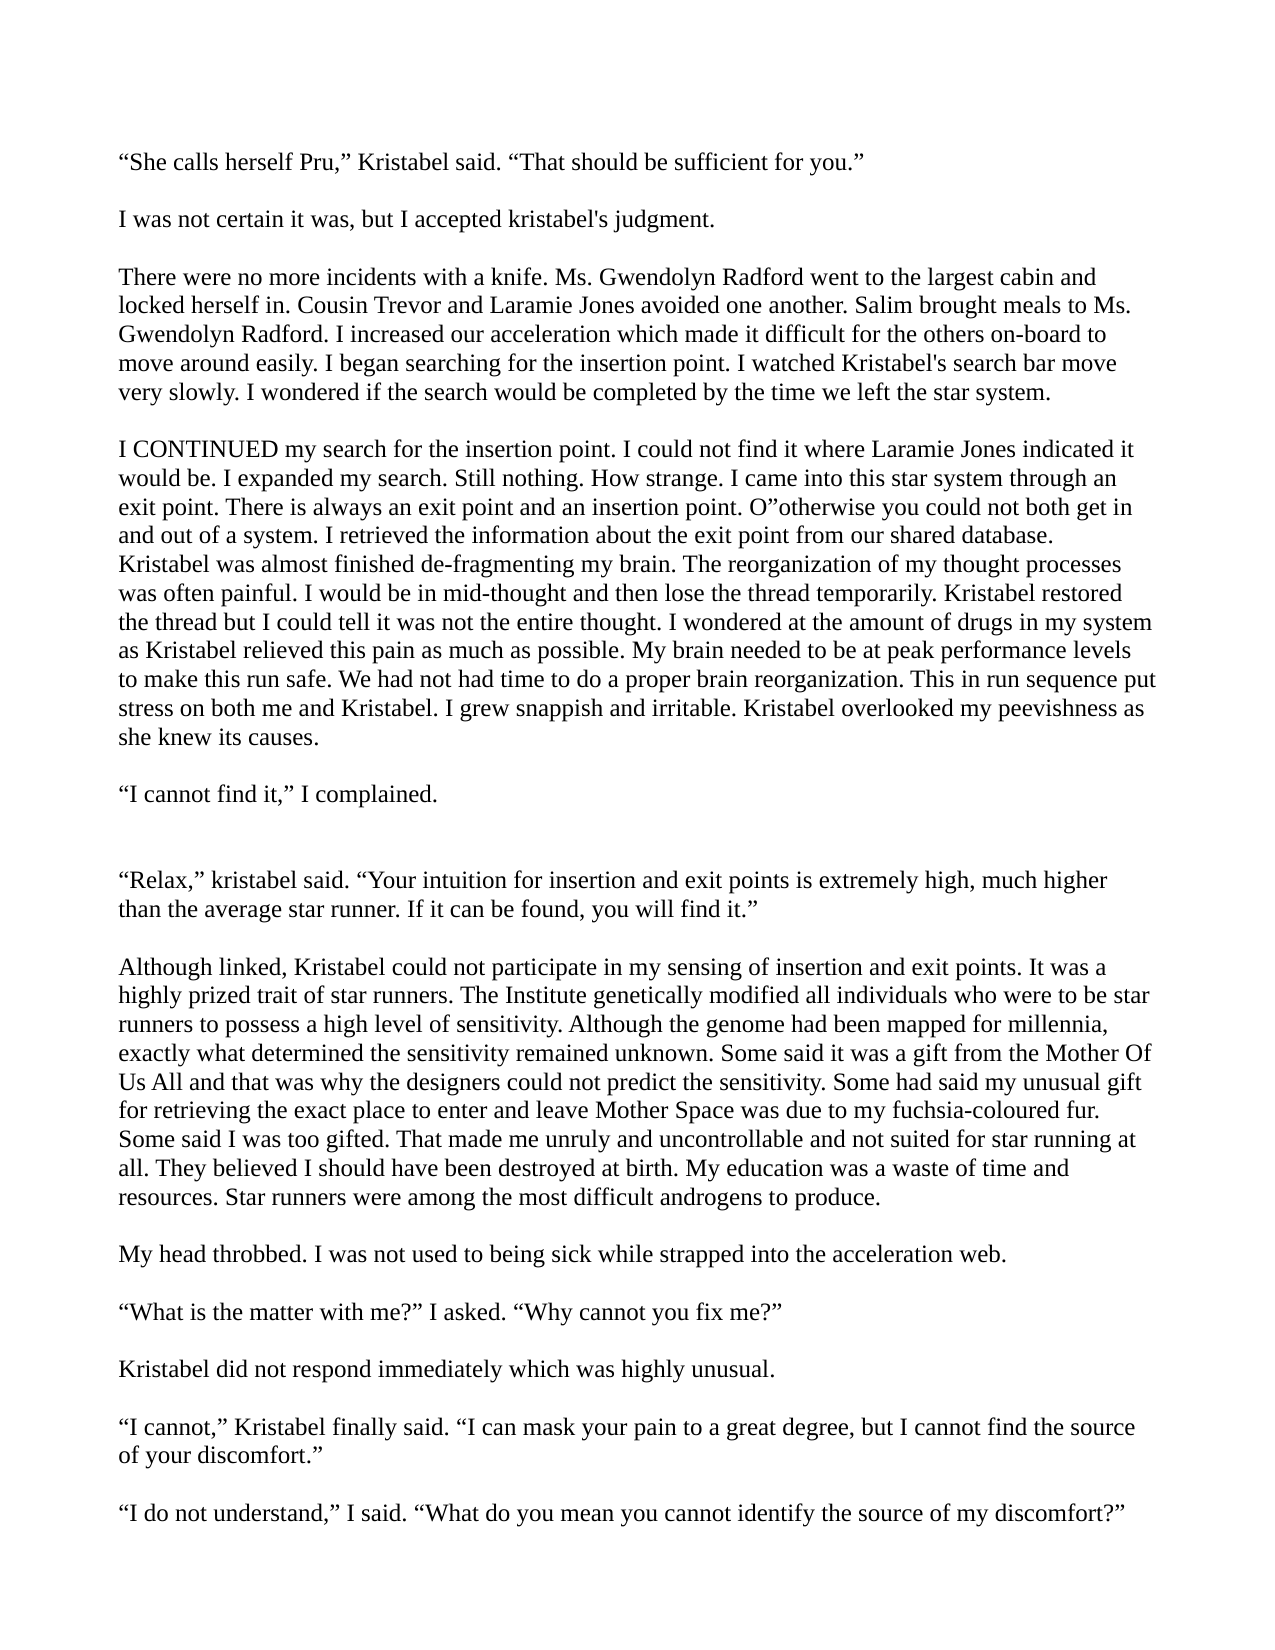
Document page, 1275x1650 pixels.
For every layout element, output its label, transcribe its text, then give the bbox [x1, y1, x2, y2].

text There were no more incidents with a knife. Ms. Gwendolyn Radford went to the largest cabin and locked herself in. Cousin Trevor and Laramie Jones avoided one another. Salim brought meals to Ms. Gwendolyn Radford. I increased our acceleration which made it difficult for the others on-board to move around easily. I began searching for the insertion point. I watched Kristabel's search bar move very slowly. I wondered if the search would be completed by the time we left the star system. [118, 262, 1157, 406]
text Kristabel did not respond immediately which was highly unusual. [118, 1354, 1157, 1383]
text “I cannot find it,” I complained. [118, 779, 1157, 808]
text “I cannot,” Kristabel finally said. “I can mask your pain to a great degree, but I cannot find the source of your discomfort.” [118, 1412, 1157, 1469]
text My head throbbed. I was not used to being sick while strapped into the acceleration web. [118, 1239, 1157, 1268]
text “She calls herself Pru,” Kristabel said. “That should be sufficient for you.” [118, 147, 1157, 176]
text I CONTINUED my search for the insertion point. I could not find it where Laramie Jones indicated it would be. I expanded my search. Still nothing. How strange. I came into this star system through an exit point. There is always an exit point and an insertion point. O”otherwise you could not both get in and out of a system. I retrieved the information about the exit point from our shared database. Kristabel was almost finished de-fragmenting my brain. The reorganization of my thought processes was often painful. I would be in mid-thought and then lose the thread temporarily. Kristabel restored the thread but I could tell it was not the entire thought. I wondered at the amount of drugs in my system as Kristabel relieved this pain as much as possible. My brain needed to be at peak performance levels to make this run safe. We had not had time to do a proper brain reorganization. This in run sequence put stress on both me and Kristabel. I grew snappish and irritable. Kristabel overlooked my peevishness as she knew its causes. [118, 434, 1157, 751]
text “Relax,” kristabel said. “Your intuition for insertion and exit points is extremely high, much higher than the average star runner. If it can be found, you will find it.” [118, 866, 1157, 923]
text “What is the matter with me?” I asked. “Why cannot you fix me?” [118, 1297, 1157, 1326]
text I was not certain it was, but I accepted kristabel's judgment. [118, 204, 1157, 233]
text Although linked, Kristabel could not participate in my sensing of insertion and exit points. It was a highly prized trait of star runners. The Institute genetically modified all individuals who were to be star runners to possess a high level of sensitivity. Although the genome had been mapped for millennia, exactly what determined the sensitivity remained unknown. Some said it was a gift from the Mother Of Us All and that was why the designers could not predict the sensitivity. Some had said my unusual gift for retrieving the exact place to enter and leave Mother Space was due to my fuchsia-coloured fur. Some said I was too gifted. That made me unruly and uncontrollable and not suited for star running at all. They believed I should have been destroyed at birth. My education was a waste of time and resources. Star runners were among the most difficult androgens to produce. [118, 952, 1157, 1211]
text “I do not understand,” I said. “What do you mean you cannot identify the source of my discomfort?” [118, 1498, 1157, 1527]
